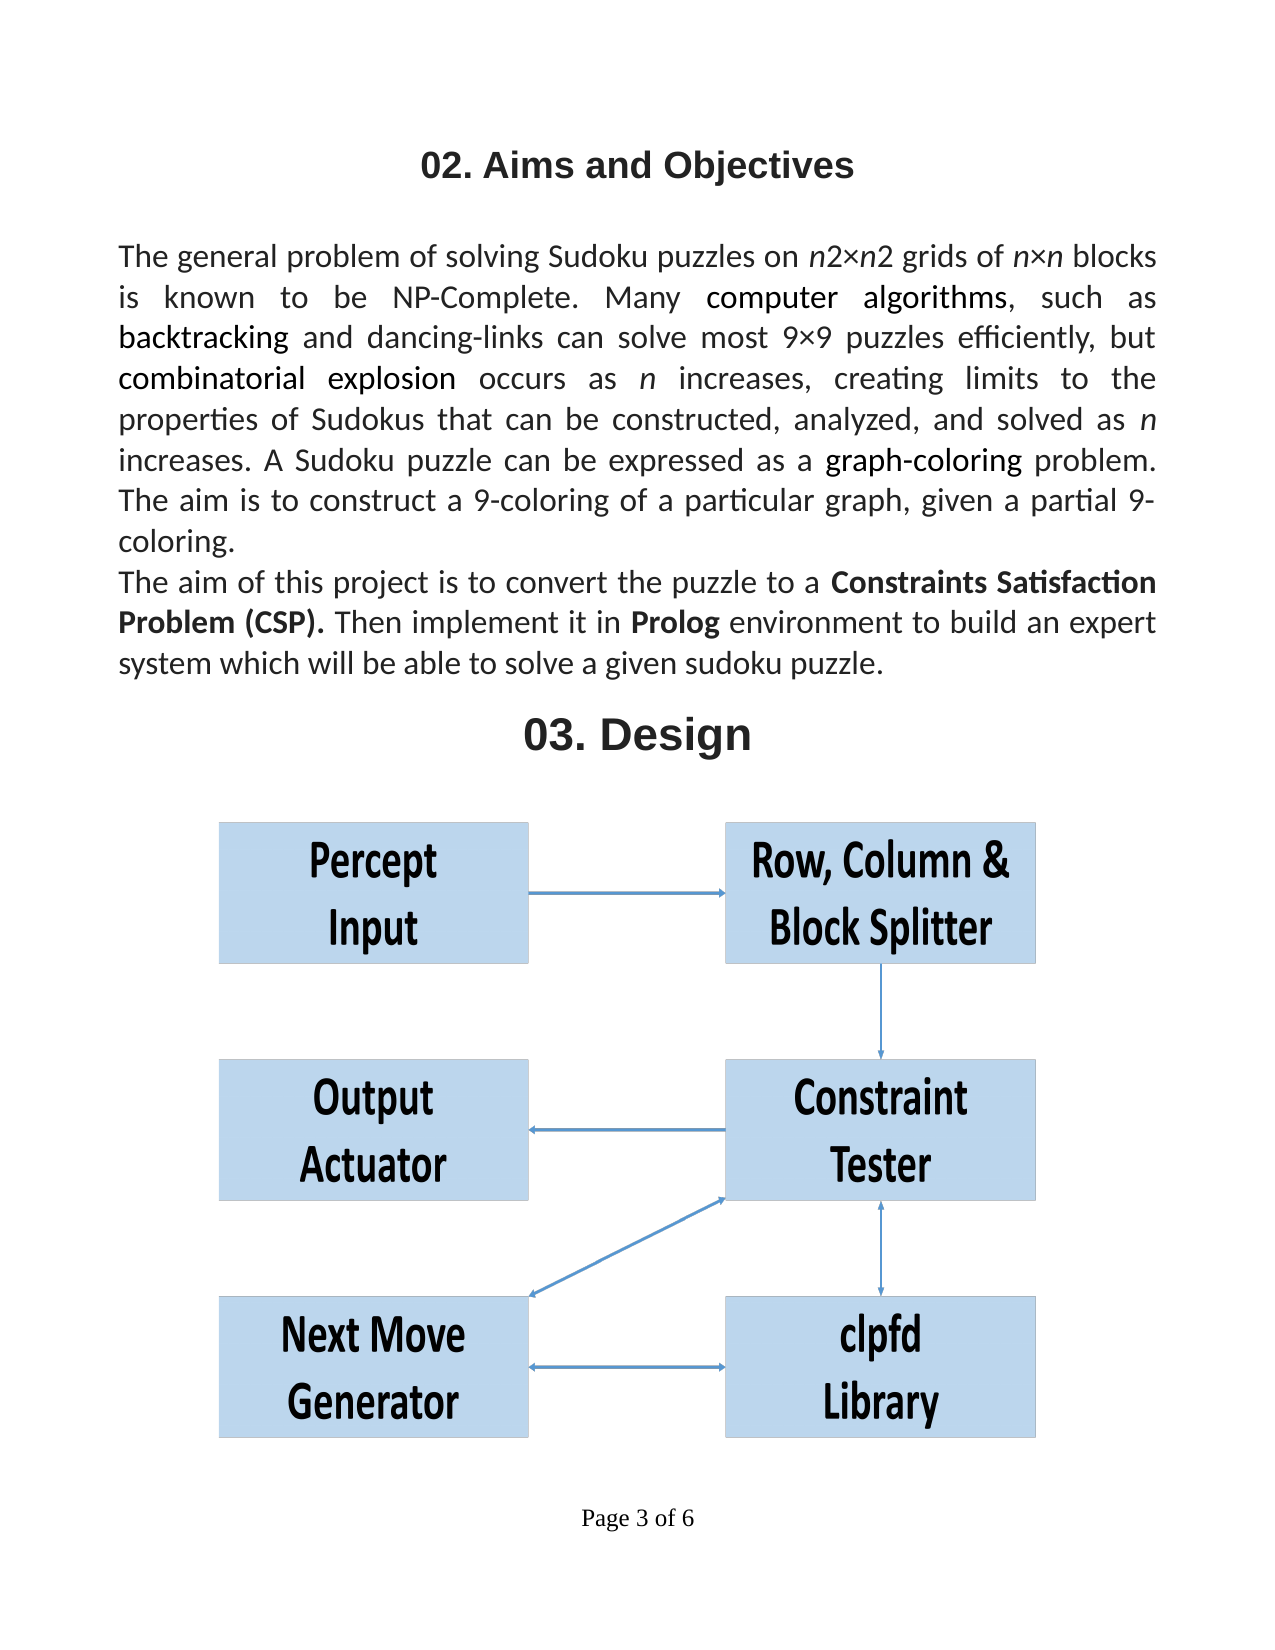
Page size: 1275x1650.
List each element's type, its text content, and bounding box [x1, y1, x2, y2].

subtitle 03. Design [118, 708, 1157, 761]
picture [218, 808, 1044, 1467]
text The general problem of solving Sudoku puzzles on n2×n2 grids of n×n blocks is known to be NP-Complete. Many computer algorithms, such as backtracking and dancing-links can solve most 9×9 puzzles efficiently, but combinatorial explosion occurs as n increases, creating limits to the properties of Sudokus that can be constructed, analyzed, and solved as n increases. A Sudoku puzzle can be expressed as a graph-coloring problem. The aim is to construct a 9-coloring of a particular graph, given a partial 9-coloring. [118, 235, 1157, 561]
subtitle 02. Aims and Objectives [118, 143, 1157, 187]
text The aim of this project is to convert the puzzle to a Constraints Satisfaction Problem (CSP). Then implement it in Prolog environment to build an expert system which will be able to solve a given sudoku puzzle. [118, 561, 1157, 683]
